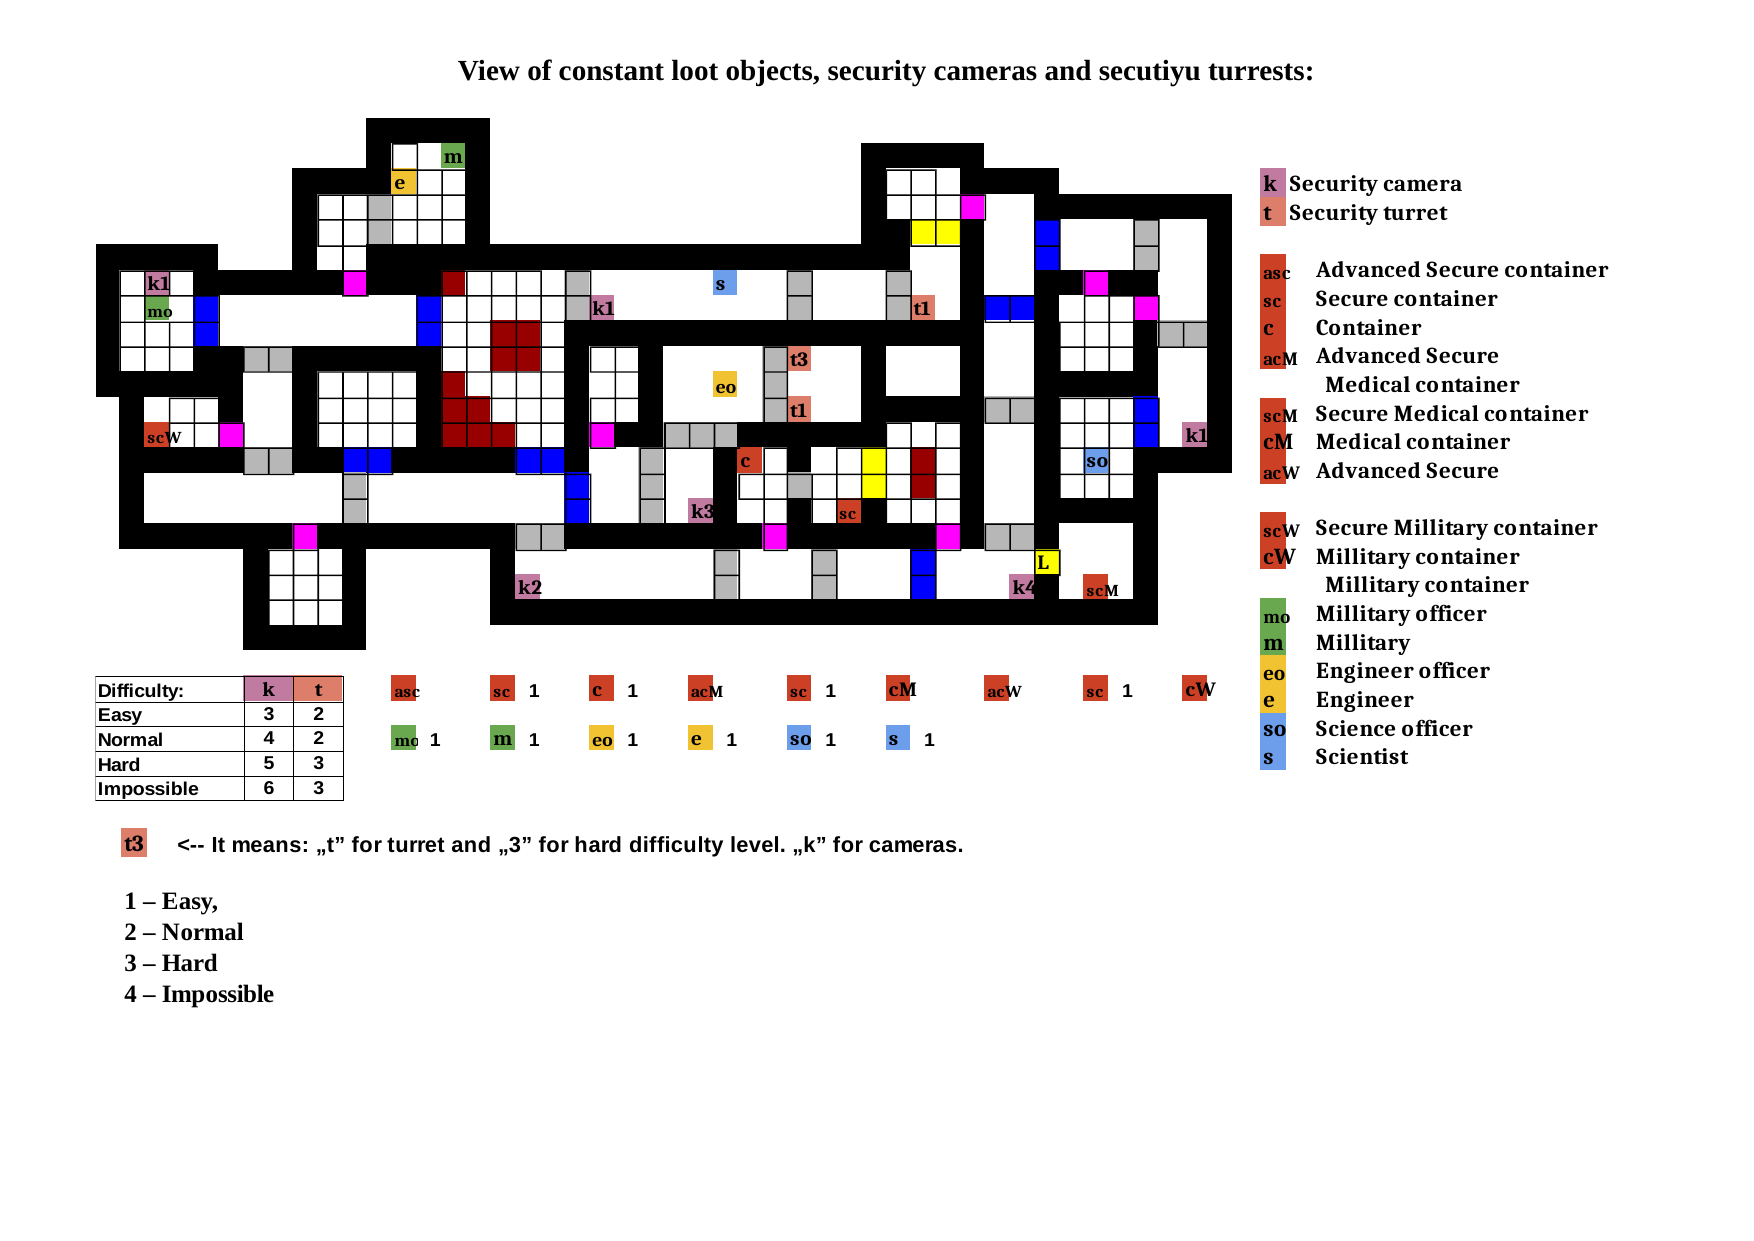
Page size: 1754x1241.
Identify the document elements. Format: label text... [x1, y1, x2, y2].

text View of constant loot objects, security cameras and secutiyu turrests: [118, 53, 1654, 87]
